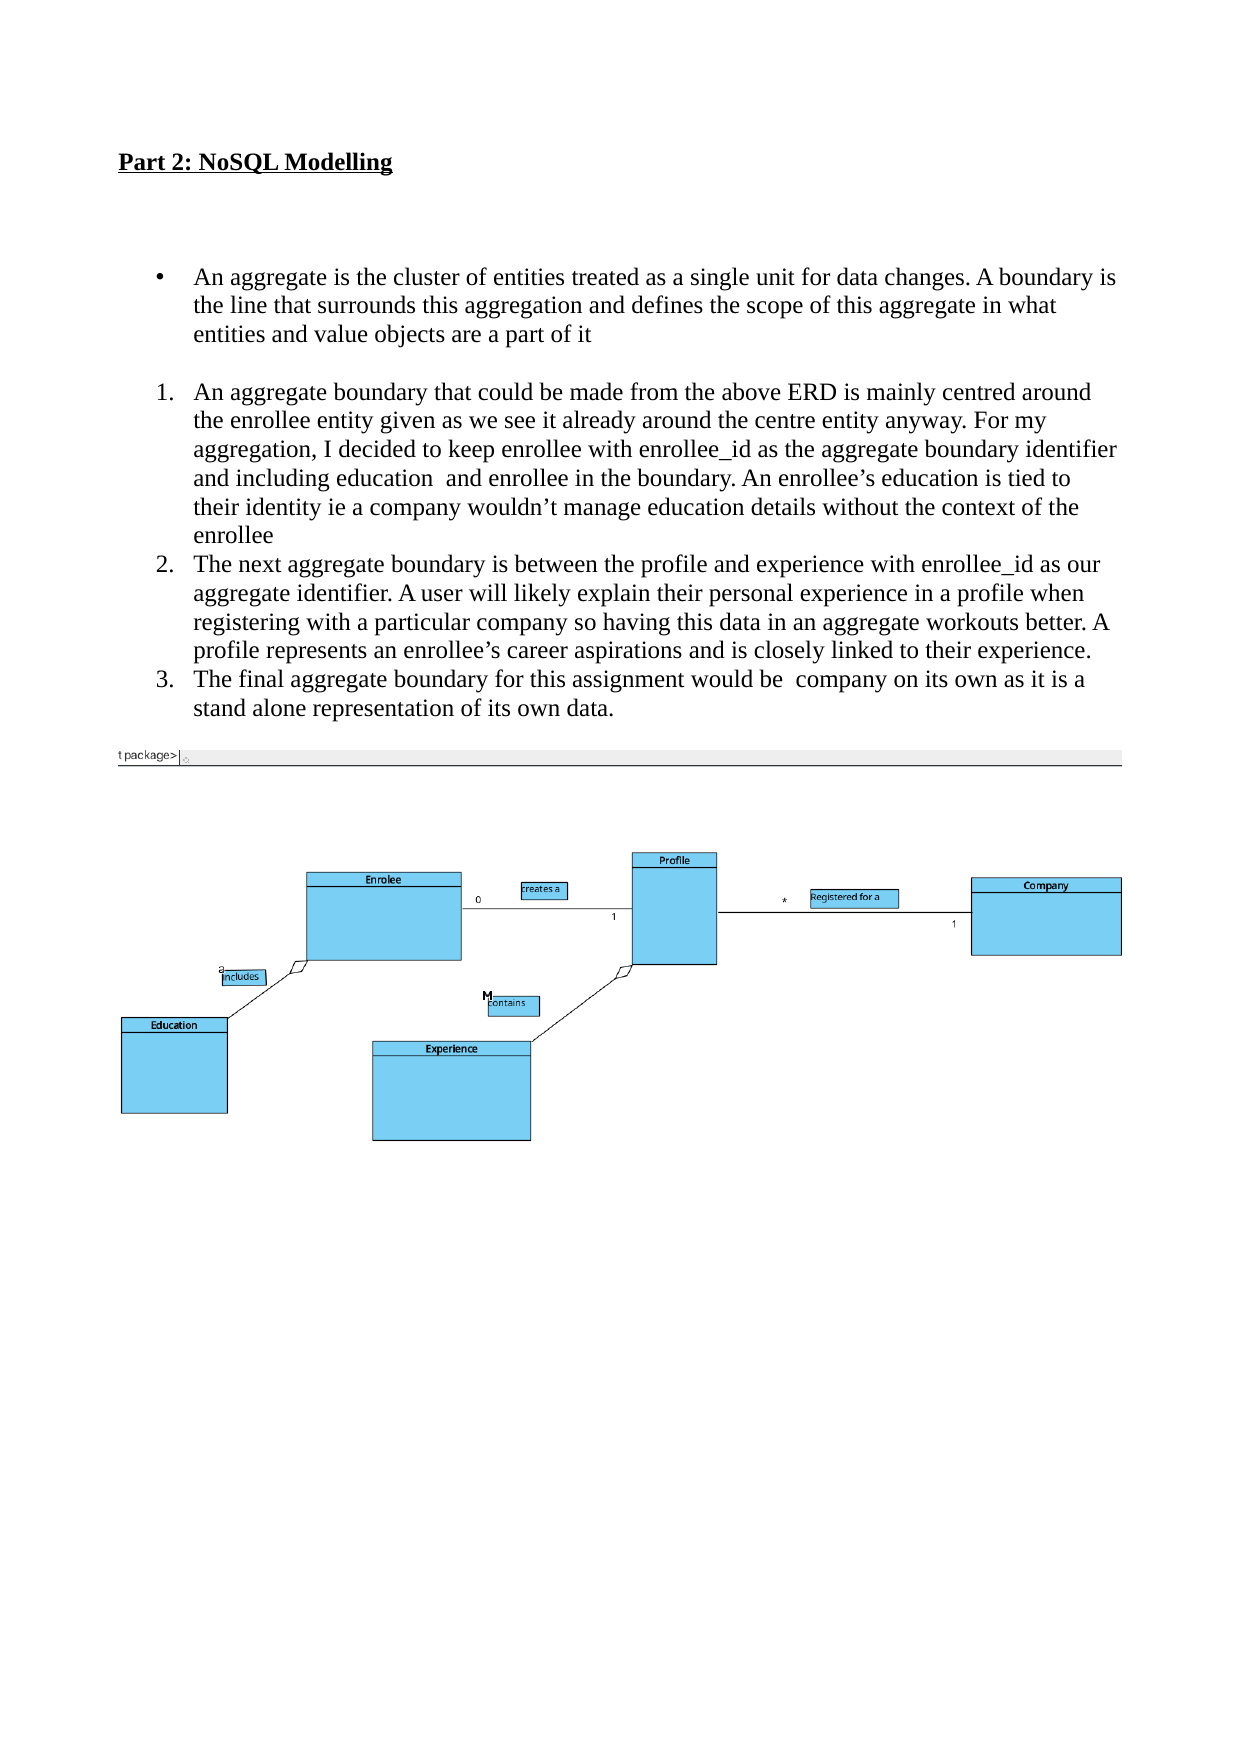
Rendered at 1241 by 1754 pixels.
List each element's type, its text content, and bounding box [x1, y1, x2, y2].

picture [118, 750, 1123, 1219]
list An aggregate is the cluster of entities treated as a single unit for data changes. A boundary is the line that surrounds this aggregation and defines the scope of this aggregate in what entities and value objects are a part of it [156, 262, 1122, 348]
list The next aggregate boundary is between the profile and experience with enrollee_id as our aggregate identifier. A user will likely explain their personal experience in a profile when registering with a particular company so having this data in an aggregate workouts better. A profile represents an enrollee’s career aspirations and is closely linked to their experience. [156, 549, 1122, 664]
list The final aggregate boundary for this assignment would be company on its own as it is a stand alone representation of its own data. [156, 664, 1122, 722]
list An aggregate boundary that could be made from the above ERD is mainly centred around the enrollee entity given as we see it already around the centre entity anyway. For my aggregation, I decided to keep enrollee with enrollee_id as the aggregate boundary identifier and including education and enrollee in the boundary. An enrollee’s education is tied to their identity ie a company wouldn’t manage education details without the context of the enrollee [156, 377, 1122, 549]
text Part 2: NoSQL Modelling [118, 147, 1122, 176]
